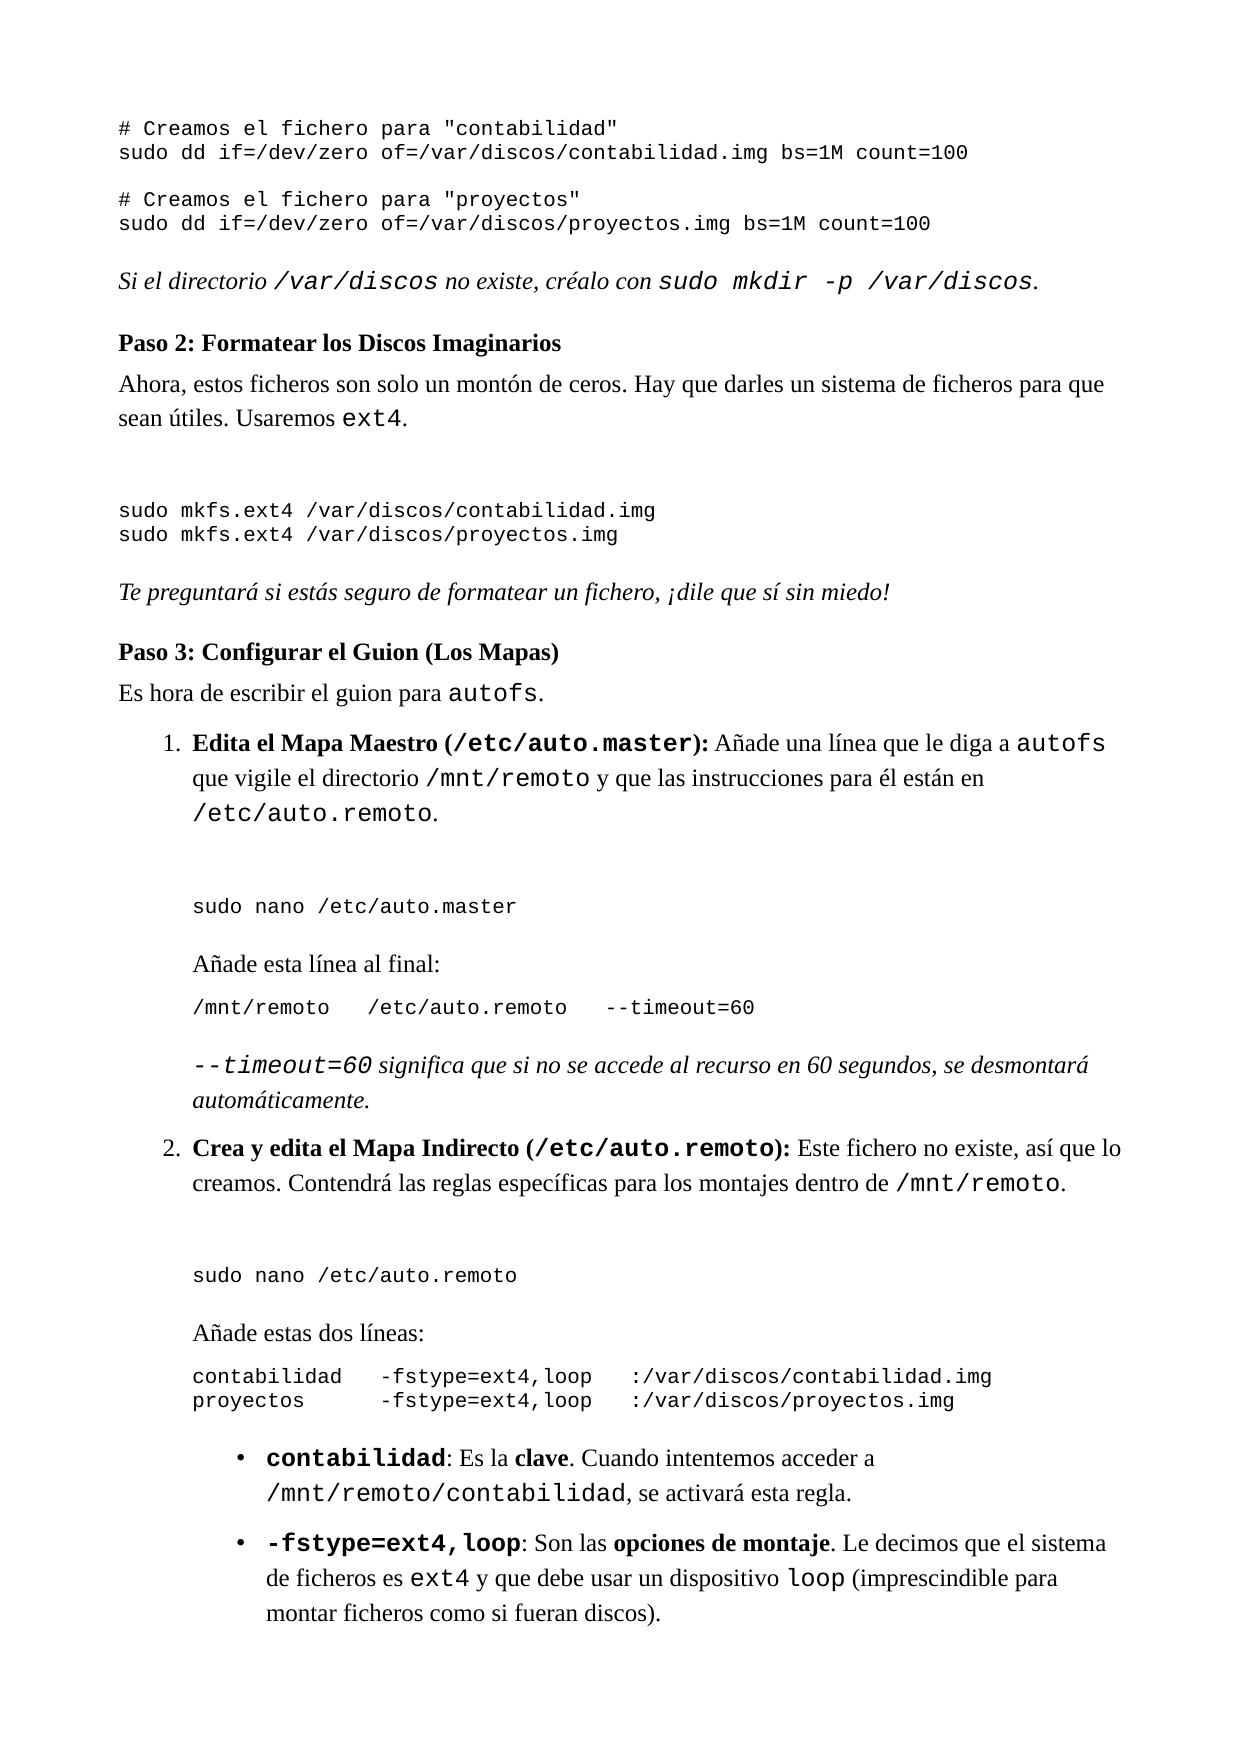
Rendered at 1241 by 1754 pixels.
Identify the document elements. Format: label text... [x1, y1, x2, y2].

subtitle Paso 2: Formatear los Discos Imaginarios [118, 328, 1122, 357]
text Si el directorio /var/discos no existe, créalo con sudo mkdir -p /var/discos. [118, 266, 1122, 297]
text sudo dd if=/dev/zero of=/var/discos/contabilidad.img bs=1M count=100 [118, 142, 1122, 165]
text # Creamos el fichero para "contabilidad" [118, 118, 1122, 142]
text sudo mkfs.ext4 /var/discos/contabilidad.img [118, 500, 1122, 524]
list Crea y edita el Mapa Indirecto (/etc/auto.remoto): Este fichero no existe, así que lo creamos. Contendrá las reglas específicas para los montajes dentro de /mnt/remoto. [162, 1133, 1122, 1199]
text Te preguntará si estás seguro de formatear un fichero, ¡dile que sí sin miedo! [118, 577, 1122, 606]
subtitle Paso 3: Configurar el Guion (Los Mapas) [118, 637, 1122, 666]
list Edita el Mapa Maestro (/etc/auto.master): Añade una línea que le diga a autofs que vigile el directorio /mnt/remoto y que las instrucciones para él están en /etc/auto.remoto. [162, 728, 1122, 829]
list /mnt/remoto /etc/auto.remoto --timeout=60 [162, 997, 1122, 1021]
list contabilidad -fstype=ext4,loop :/var/discos/contabilidad.img [162, 1366, 1122, 1390]
list sudo nano /etc/auto.master [162, 896, 1122, 920]
text sudo mkfs.ext4 /var/discos/proyectos.img [118, 524, 1122, 547]
text Es hora de escribir el guion para autofs. [118, 678, 1122, 709]
text # Creamos el fichero para "proyectos" [118, 189, 1122, 213]
list -fstype=ext4,loop: Son las opciones de montaje. Le decimos que el sistema de ficheros es ext4 y que debe usar un dispositivo loop (imprescindible para montar ficheros como si fueran discos). [236, 1528, 1122, 1627]
list contabilidad: Es la clave. Cuando intentemos acceder a /mnt/remoto/contabilidad, se activará esta regla. [236, 1443, 1122, 1509]
list Añade estas dos líneas: [162, 1318, 1122, 1347]
text sudo dd if=/dev/zero of=/var/discos/proyectos.img bs=1M count=100 [118, 213, 1122, 236]
list Añade esta línea al final: [162, 949, 1122, 978]
list proyectos -fstype=ext4,loop :/var/discos/proyectos.img [162, 1390, 1122, 1413]
text Ahora, estos ficheros son solo un montón de ceros. Hay que darles un sistema de ficheros para que sean útiles. Usaremos ext4. [118, 369, 1122, 433]
list --timeout=60 significa que si no se accede al recurso en 60 segundos, se desmontará automáticamente. [162, 1050, 1122, 1114]
list sudo nano /etc/auto.remoto [162, 1265, 1122, 1289]
